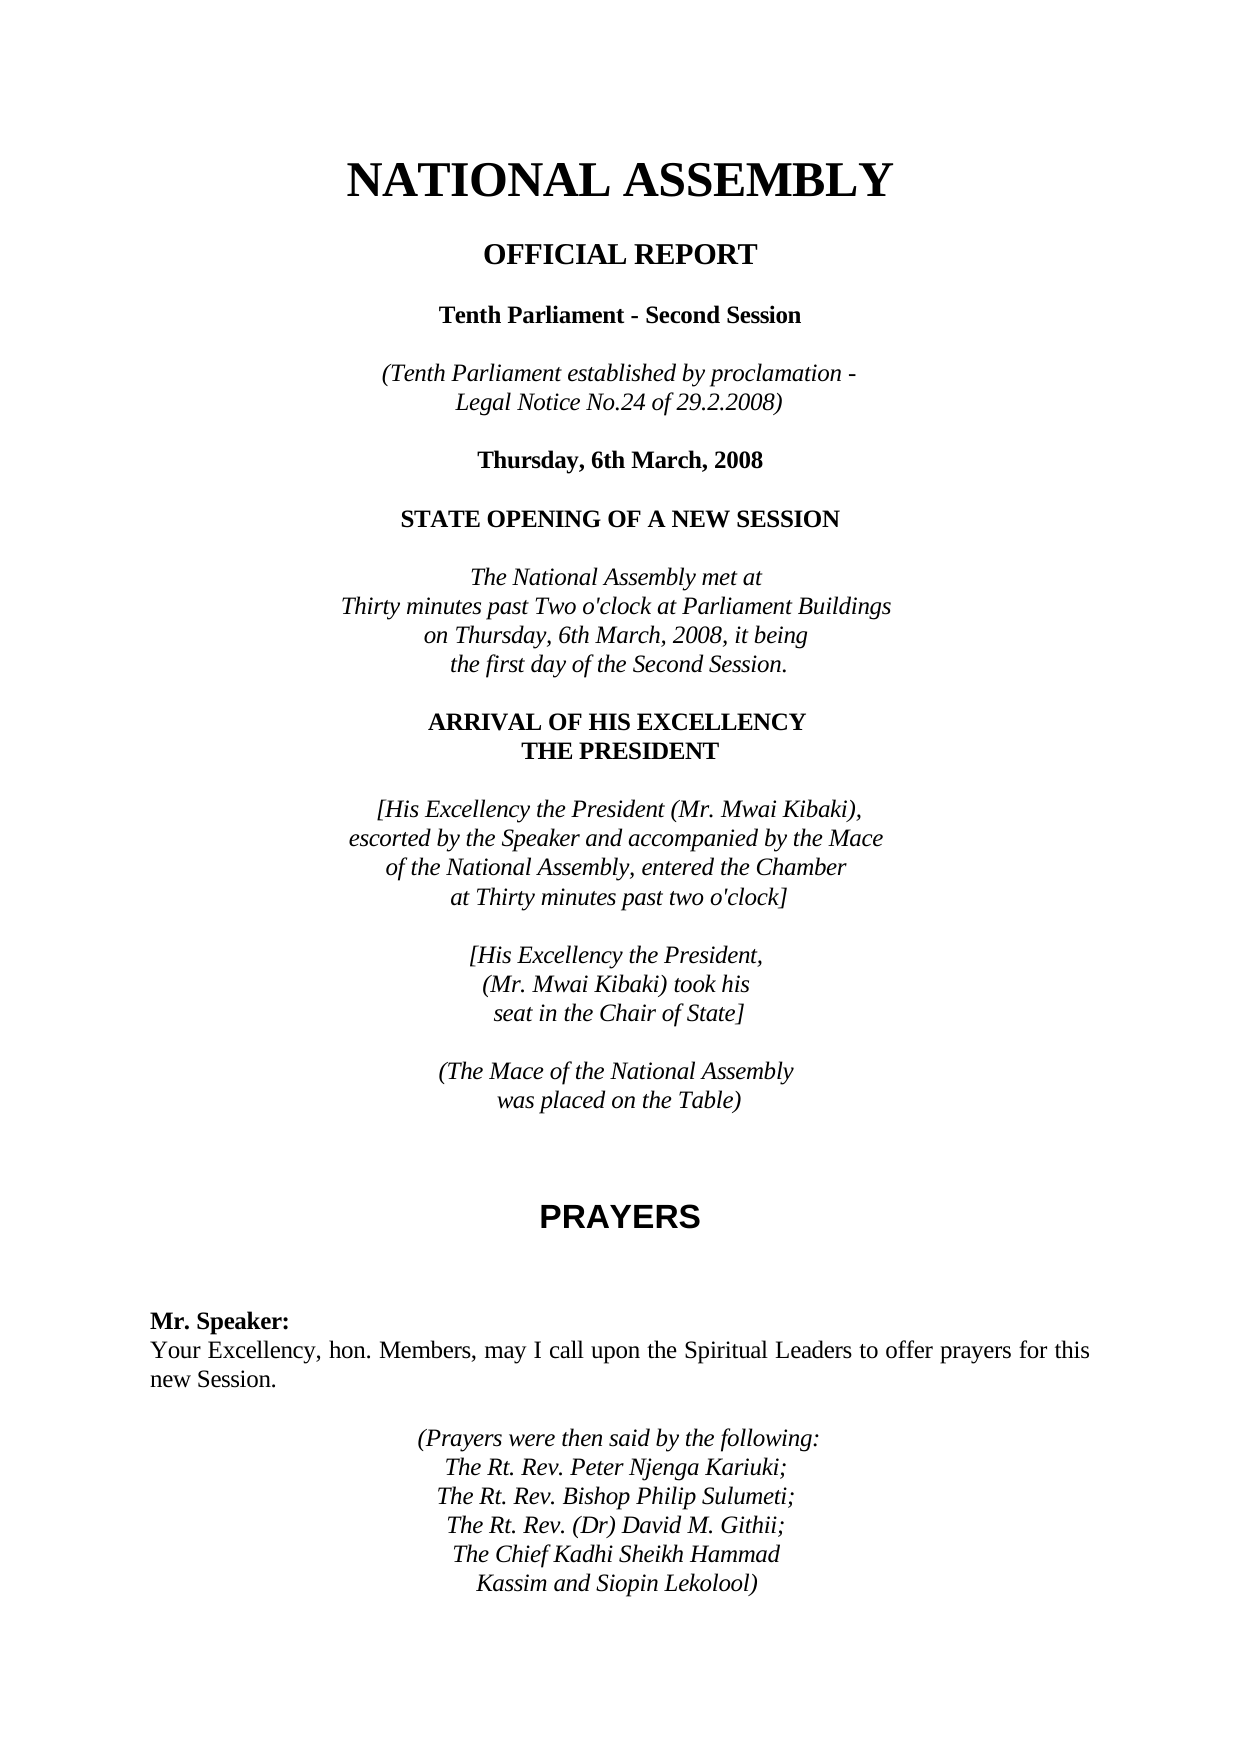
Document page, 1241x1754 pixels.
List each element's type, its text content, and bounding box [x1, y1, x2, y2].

text [His Excellency the President (Mr. Mwai Kibaki), [150, 794, 1090, 823]
text Thursday, 6th March, 2008 [150, 445, 1090, 474]
subtitle PRAYERS [150, 1197, 1090, 1236]
text The Rt. Rev. Bishop Philip Sulumeti; [150, 1481, 1090, 1509]
text STATE OPENING OF A NEW SESSION [150, 503, 1090, 533]
text The Rt. Rev. Peter Njenga Kariuki; [150, 1451, 1090, 1481]
text Your Excellency, hon. Members, may I call upon the Spiritual Leaders to offer prayers for this new Session. [150, 1335, 1090, 1393]
text seat in the Chair of State] [150, 998, 1090, 1027]
text Thirty minutes past Two o'clock at Parliament Buildings [150, 591, 1090, 620]
text The Chief Kadhi Sheikh Hammad [150, 1539, 1090, 1568]
text NATIONAL ASSEMBLY [150, 150, 1090, 207]
text Legal Notice No.24 of 29.2.2008) [150, 387, 1090, 416]
text Tenth Parliament - Second Session [150, 300, 1090, 329]
text The National Assembly met at [150, 562, 1090, 591]
text on Thursday, 6th March, 2008, it being [150, 620, 1090, 649]
text Mr. Speaker: [150, 1306, 1090, 1335]
text The Rt. Rev. (Dr) David M. Githii; [150, 1509, 1090, 1539]
text (The Mace of the National Assembly [150, 1056, 1090, 1085]
text ARRIVAL OF HIS EXCELLENCY [150, 707, 1090, 736]
text [His Excellency the President, [150, 939, 1090, 968]
text OFFICIAL REPORT [150, 237, 1090, 271]
text the first day of the Second Session. [150, 649, 1090, 678]
text escorted by the Speaker and accompanied by the Mace [150, 823, 1090, 852]
text was placed on the Table) [150, 1085, 1090, 1114]
text of the National Assembly, entered the Chamber [150, 852, 1090, 881]
text (Mr. Mwai Kibaki) took his [150, 968, 1090, 998]
text (Tenth Parliament established by proclamation - [150, 358, 1090, 387]
text Kassim and Siopin Lekolool) [150, 1568, 1090, 1597]
text THE PRESIDENT [150, 736, 1090, 765]
text (Prayers were then said by the following: [150, 1422, 1090, 1451]
text at Thirty minutes past two o'clock] [150, 881, 1090, 910]
